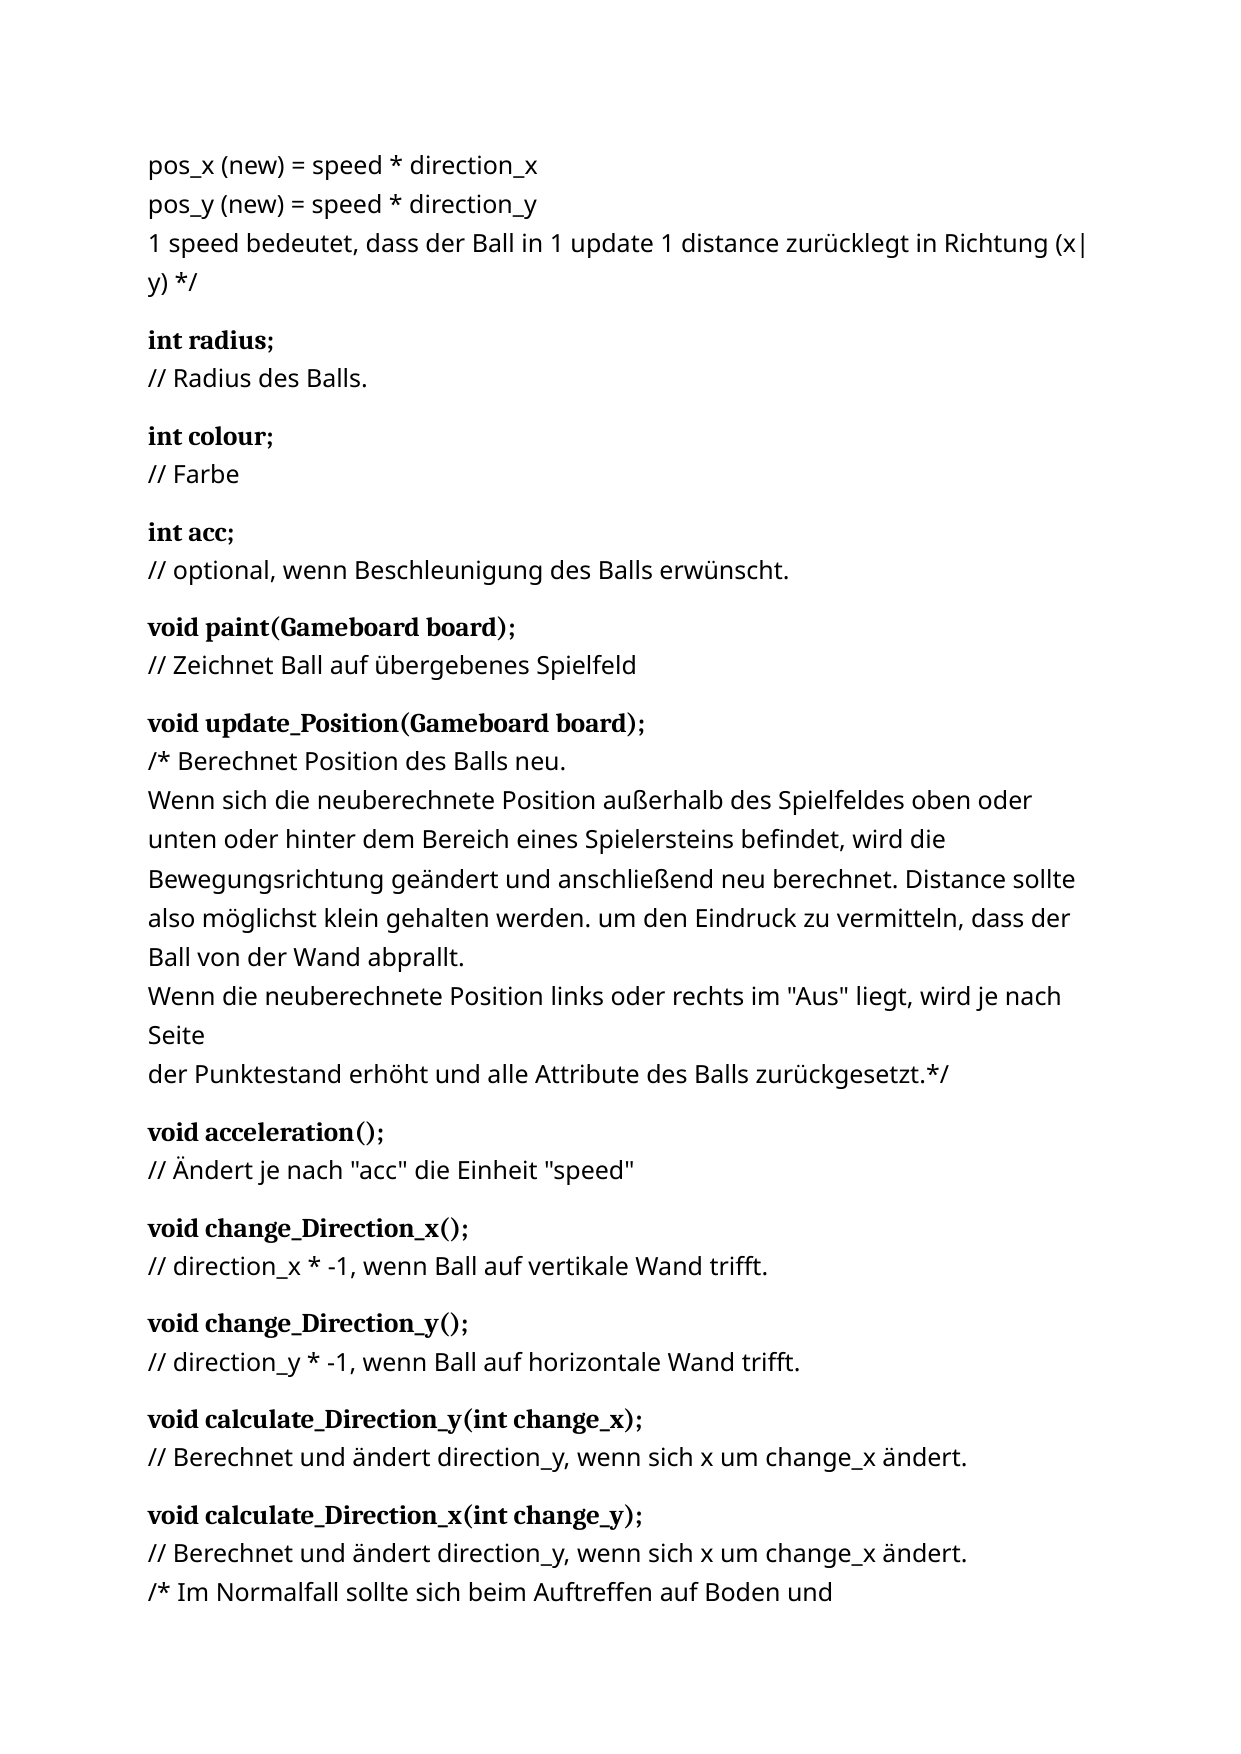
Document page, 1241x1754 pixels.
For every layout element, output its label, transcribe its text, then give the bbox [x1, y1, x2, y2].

subtitle int acc; [148, 517, 1093, 548]
text Wenn sich die neuberechnete Position außerhalb des Spielfeldes oben oder unten oder hinter dem Bereich eines Spielersteins befindet, wird die Bewegungsrichtung geändert und anschließend neu berechnet. Distance sollte also möglichst klein gehalten werden. um den Eindruck zu vermitteln, dass der Ball von der Wand abprallt. [148, 783, 1093, 974]
subtitle void calculate_Direction_x(int change_y); [148, 1500, 1093, 1531]
text pos_x (new) = speed * direction_x [148, 148, 1093, 182]
text // Ändert je nach "acc" die Einheit "speed" [148, 1153, 1093, 1187]
subtitle void paint(Gameboard board); [148, 612, 1093, 643]
text 1 speed bedeutet, dass der Ball in 1 update 1 distance zurücklegt in Richtung (x|y) */ [148, 226, 1093, 299]
text // optional, wenn Beschleunigung des Balls erwünscht. [148, 552, 1093, 586]
text der Punktestand erhöht und alle Attribute des Balls zurückgesetzt.*/ [148, 1057, 1093, 1091]
text // direction_x * -1, wenn Ball auf vertikale Wand trifft. [148, 1248, 1093, 1283]
text // Berechnet und ändert direction_y, wenn sich x um change_x ändert. [148, 1440, 1093, 1474]
subtitle void update_Position(Gameboard board); [148, 708, 1093, 739]
text /* Berechnet Position des Balls neu. [148, 744, 1093, 778]
text // direction_y * -1, wenn Ball auf horizontale Wand trifft. [148, 1344, 1093, 1378]
subtitle int radius; [148, 325, 1093, 356]
text // Radius des Balls. [148, 361, 1093, 395]
subtitle int colour; [148, 421, 1093, 452]
text pos_y (new) = speed * direction_y [148, 187, 1093, 221]
text // Zeichnet Ball auf übergebenes Spielfeld [148, 648, 1093, 682]
subtitle void acceleration(); [148, 1117, 1093, 1148]
subtitle void calculate_Direction_y(int change_x); [148, 1404, 1093, 1435]
subtitle void change_Direction_x(); [148, 1213, 1093, 1244]
text // Farbe [148, 457, 1093, 491]
text /* Im Normalfall sollte sich beim Auftreffen auf Boden und [148, 1575, 1093, 1609]
subtitle void change_Direction_y(); [148, 1308, 1093, 1340]
text // Berechnet und ändert direction_y, wenn sich x um change_x ändert. [148, 1536, 1093, 1570]
text Wenn die neuberechnete Position links oder rechts im "Aus" liegt, wird je nach Seite [148, 979, 1093, 1052]
